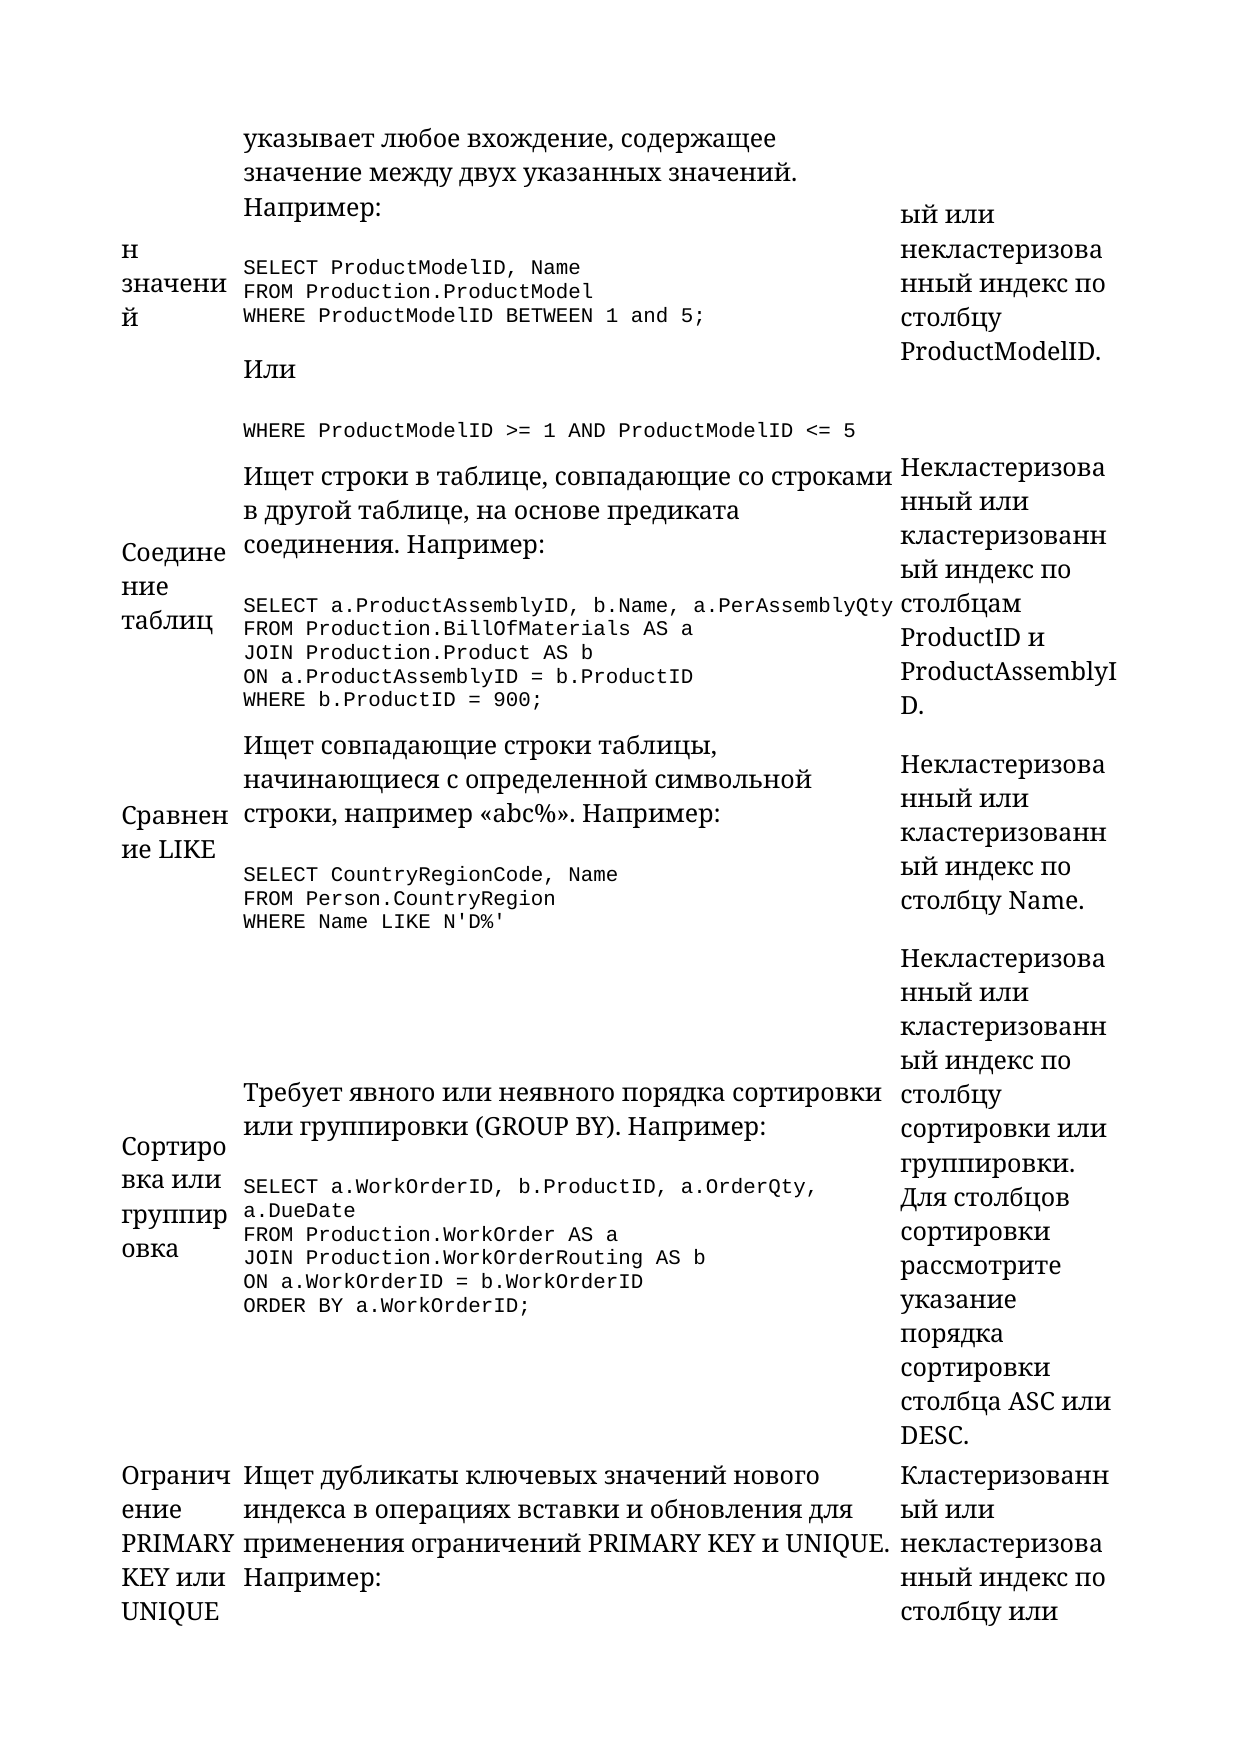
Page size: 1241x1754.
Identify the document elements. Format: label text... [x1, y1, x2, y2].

table_cell Некластеризованный или кластеризованный индекс по столбцу Name. [897, 725, 1123, 938]
table_cell Требует явного или неявного порядка сортировки или группировки (GROUP BY). Например: SELECT a.WorkOrderID, b.ProductID, a.OrderQty, a.DueDate FROM Production.WorkOrder AS a JOIN Production.WorkOrderRouting AS b ON a.WorkOrderID = b.WorkOrderID ORDER BY a.WorkOrderID; [240, 938, 897, 1455]
table_cell Некластеризованный или кластеризованный индекс по столбцам ProductID и ProductAssemblyID. [897, 447, 1123, 725]
table_cell Кластеризованный или некластеризованный индекс по столбцу или [897, 1455, 1123, 1631]
table_cell Ищет дубликаты ключевых значений нового индекса в операциях вставки и обновления для применения ограничений PRIMARY KEY и UNIQUE. Например: [240, 1455, 897, 1631]
table_cell указывает любое вхождение, содержащее значение между двух указанных значений. Например: SELECT ProductModelID, Name FROM Production.ProductModel WHERE ProductModelID BETWEEN 1 and 5; Или WHERE ProductModelID >= 1 AND ProductModelID <= 5 [240, 118, 897, 447]
table_cell ый или некластеризованный индекс по столбцу ProductModelID. [897, 118, 1123, 447]
table_cell Ищет совпадающие строки таблицы, начинающиеся с определенной символьной строки, например «abc%». Например: SELECT CountryRegionCode, Name FROM Person.CountryRegion WHERE Name LIKE N'D%' [240, 725, 897, 938]
table_cell Сортировка или группировка [118, 938, 240, 1455]
table_cell Ограничение PRIMARY KEY или UNIQUE [118, 1455, 240, 1631]
table_cell Ищет строки в таблице, совпадающие со строками в другой таблице, на основе предиката соединения. Например: SELECT a.ProductAssemblyID, b.Name, a.PerAssemblyQty FROM Production.BillOfMaterials AS a JOIN Production.Product AS b ON a.ProductAssemblyID = b.ProductID WHERE b.ProductID = 900; [240, 447, 897, 725]
table_cell Соединение таблиц [118, 447, 240, 725]
table_cell Некластеризованный или кластеризованный индекс по столбцу сортировки или группировки. Для столбцов сортировки рассмотрите указание порядка сортировки столбца ASC или DESC. [897, 938, 1123, 1455]
table_cell н значений [118, 118, 240, 447]
table_cell Сравнение LIKE [118, 725, 240, 938]
